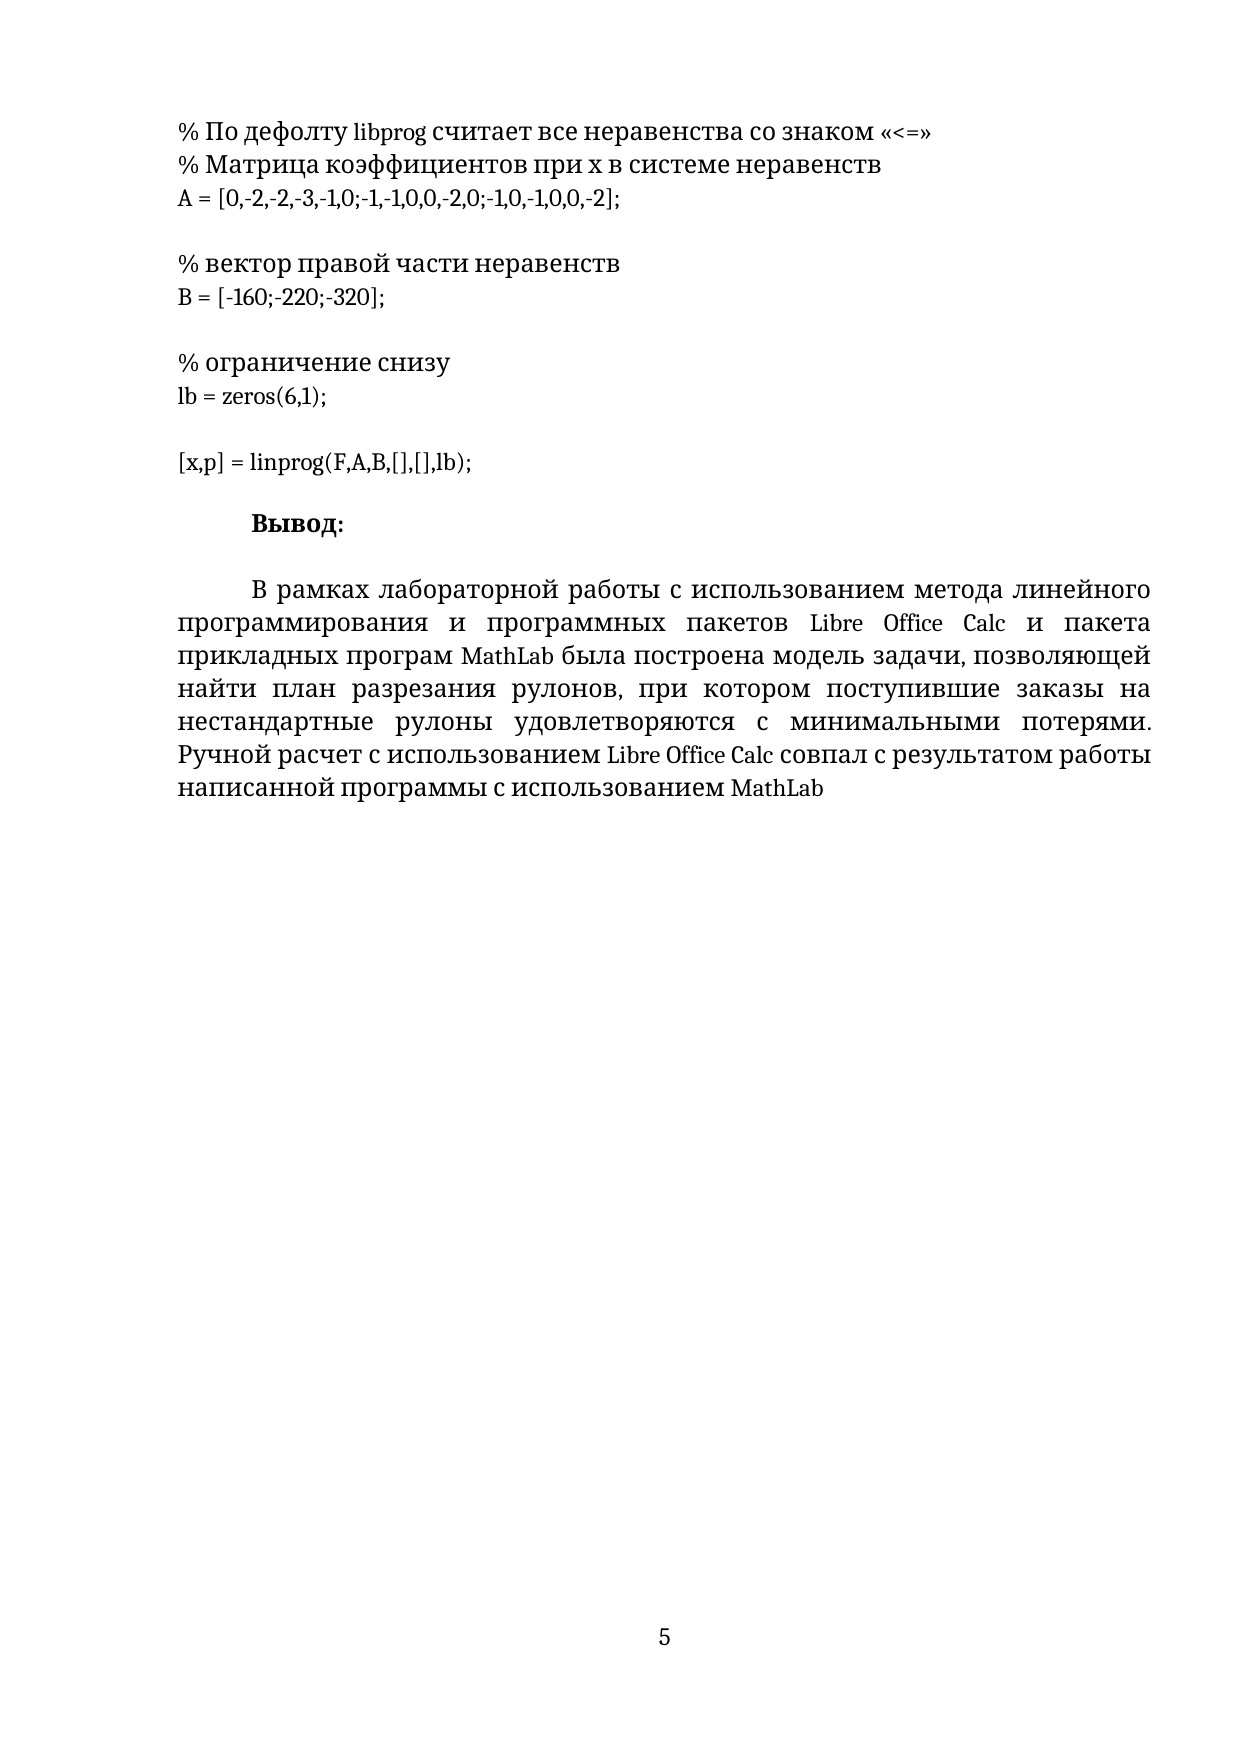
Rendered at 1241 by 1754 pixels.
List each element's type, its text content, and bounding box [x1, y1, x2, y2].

text % ограничение снизу [177, 349, 1152, 378]
text lb = zeros(6,1); [177, 382, 1152, 411]
text A = [0,-2,-2,-3,-1,0;-1,-1,0,0,-2,0;-1,0,-1,0,0,-2]; [177, 184, 1152, 213]
text % Матрица коэффициентов при х в системе неравенств [177, 151, 1152, 180]
text Вывод: [177, 510, 1152, 539]
text % вектор правой части неравенств [177, 250, 1152, 279]
text [x,p] = linprog(F,A,B,[],[],lb); [177, 448, 1152, 477]
text % По дефолту libprog считает все неравенства со знаком «<=» [177, 118, 1152, 147]
text В рамках лабораторной работы с использованием метода линейного программирования и программных пакетов Libre Office Calc и пакета прикладных програм MathLab была построена модель задачи, позволяющей найти план разрезания рулонов, при котором поступившие заказы на нестандартные рулоны удовлетворяются с минимальными потерями. Ручной расчет с использованием Libre Office Calc совпал с результатом работы написанной программы с использованием MathLab [177, 576, 1152, 803]
text B = [-160;-220;-320]; [177, 283, 1152, 312]
